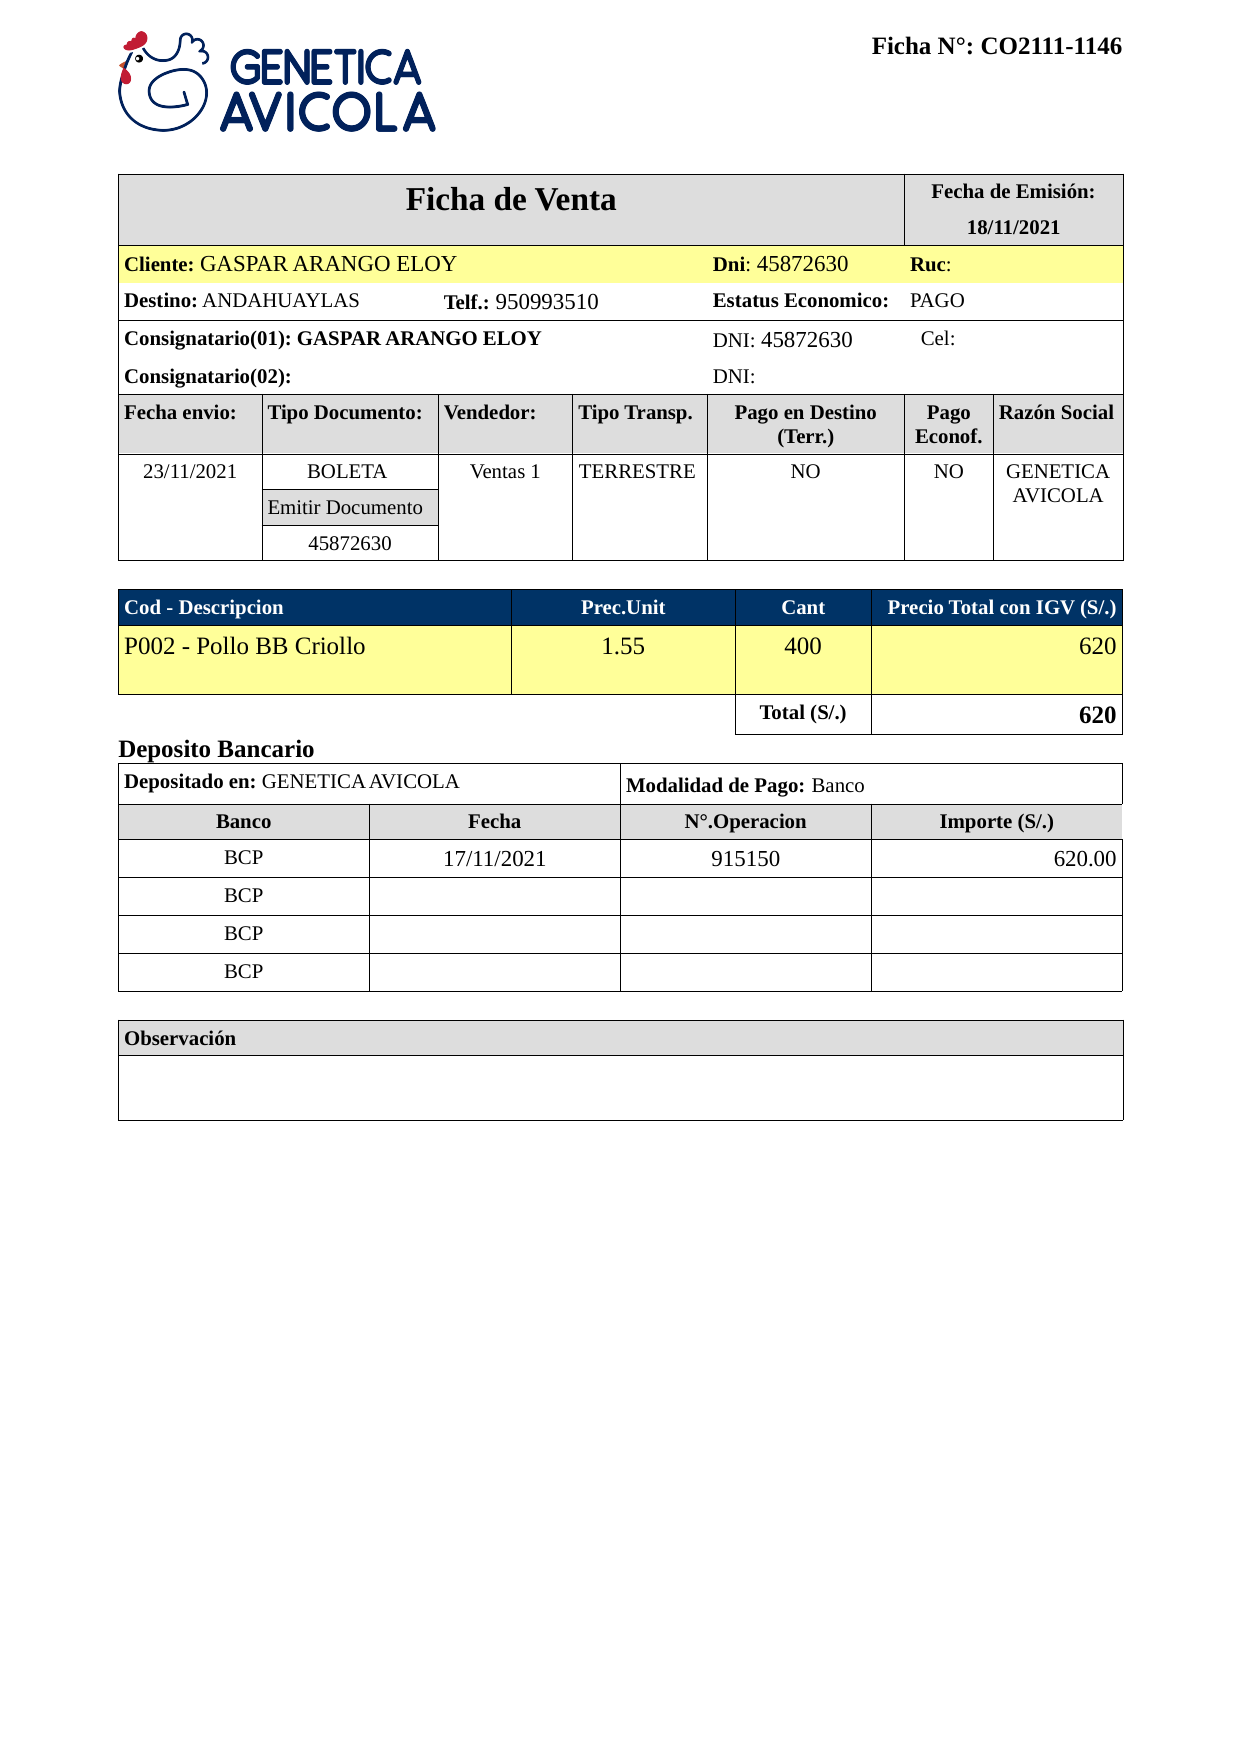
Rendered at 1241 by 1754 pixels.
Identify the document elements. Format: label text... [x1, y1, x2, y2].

table_cell Fecha [370, 805, 620, 839]
table_cell Ventas 1 [439, 455, 572, 560]
table_cell Pago Econof. [905, 395, 993, 453]
table_cell Fecha envio: [119, 395, 262, 453]
table_cell [370, 916, 620, 953]
table_cell [370, 878, 620, 915]
table_cell NO [905, 455, 993, 560]
table_cell [621, 916, 871, 953]
table_cell Consignatario(02): [119, 358, 707, 394]
table_cell [872, 954, 1122, 991]
table_cell Pago en Destino (Terr.) [708, 395, 904, 453]
table_header Cod - Descripcion [119, 590, 511, 625]
table_cell 23/11/2021 [119, 455, 262, 560]
table_cell [621, 878, 871, 915]
table_cell [119, 1056, 1123, 1119]
table_cell Tipo Transp. [573, 395, 707, 453]
table_header Depositado en: GENETICA AVICOLA [119, 764, 620, 803]
table_cell P002 - Pollo BB Criollo [119, 626, 511, 694]
table_cell [118, 695, 511, 734]
table_cell 915150 [621, 840, 871, 877]
table_cell Importe (S/.) [872, 805, 1122, 839]
table_cell GENETICA AVICOLA [994, 455, 1123, 560]
table_cell Consignatario(01): GASPAR ARANGO ELOY [119, 321, 707, 358]
table_cell Total (S/.) [736, 695, 871, 734]
picture [118, 31, 436, 132]
table_header Cant [736, 590, 871, 625]
table_cell NO [708, 455, 904, 560]
table_cell 620.00 [872, 840, 1122, 877]
table_cell N°.Operacion [621, 805, 871, 839]
table_cell BCP [119, 916, 369, 953]
table_cell 620 [872, 695, 1122, 734]
table_cell Estatus Economico: [707, 283, 904, 320]
table_cell Banco [119, 805, 369, 839]
table_cell 18/11/2021 [905, 209, 1123, 245]
text Deposito Bancario [118, 734, 1122, 763]
table_cell Cliente: GASPAR ARANGO ELOY [119, 246, 707, 283]
table_cell Emitir Documento [263, 490, 438, 525]
table_header Modalidad de Pago: Banco [621, 764, 1122, 803]
table_cell BOLETA [263, 455, 438, 489]
table_cell [370, 954, 620, 991]
table_header Precio Total con IGV (S/.) [872, 590, 1122, 625]
table_cell BCP [119, 878, 369, 915]
table_header Prec.Unit [512, 590, 735, 625]
table_cell Telf.: 950993510 [438, 283, 707, 320]
table_cell DNI: 45872630 [707, 321, 915, 358]
table_cell Destino: ANDAHUAYLAS [119, 283, 438, 320]
table_cell BCP [119, 840, 369, 877]
table_cell DNI: [707, 358, 1123, 394]
table_cell 17/11/2021 [370, 840, 620, 877]
table_cell [872, 878, 1122, 915]
table_header Observación [119, 1021, 1123, 1055]
table_cell Tipo Documento: [263, 395, 438, 453]
table_header Ficha de Venta [119, 175, 904, 245]
table_cell 45872630 [263, 526, 438, 560]
table_cell Cel: [915, 321, 1123, 358]
table_cell [621, 954, 871, 991]
table_cell Razón Social [994, 395, 1123, 453]
table_cell 400 [736, 626, 871, 694]
table_cell 620 [872, 626, 1122, 694]
table_cell BCP [119, 954, 369, 991]
table_cell [872, 916, 1122, 953]
table_cell TERRESTRE [573, 455, 707, 560]
table_cell 1.55 [512, 626, 735, 694]
table_header Fecha de Emisión: [905, 175, 1123, 209]
table_cell Ruc: [904, 246, 1123, 283]
table_cell PAGO [904, 283, 1123, 320]
table_cell Vendedor: [439, 395, 572, 453]
table_cell Dni: 45872630 [707, 246, 904, 283]
table_cell [511, 695, 735, 734]
